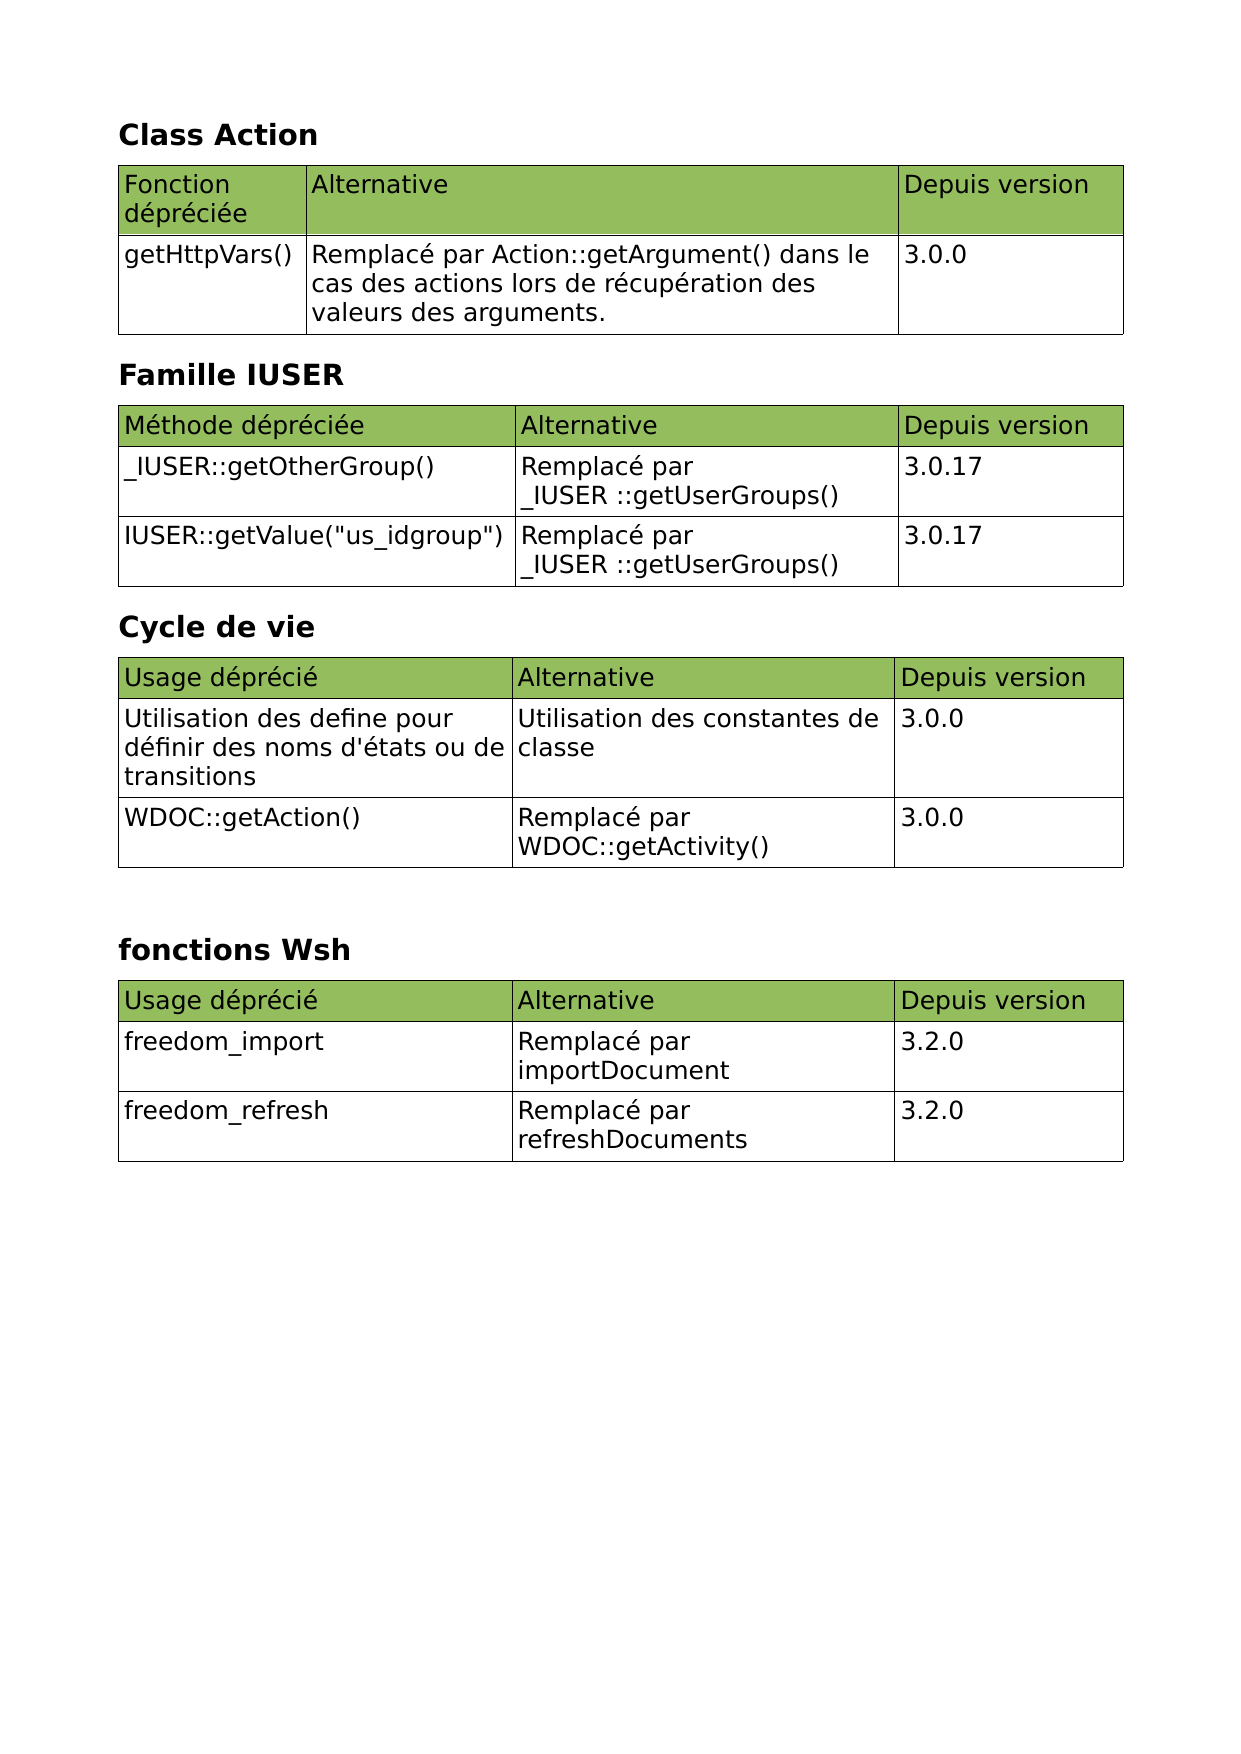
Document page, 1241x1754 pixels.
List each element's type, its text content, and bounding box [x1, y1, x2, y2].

table_cell 3.0.17 [899, 447, 1123, 516]
table_header Depuis version [895, 658, 1123, 698]
table_header Alternative [516, 406, 898, 446]
table_cell Utilisation des constantes de classe [513, 699, 894, 797]
table_header Alternative [513, 658, 894, 698]
table_cell 3.0.0 [895, 699, 1123, 797]
subtitle fonctions Wsh [118, 934, 1122, 968]
table_cell Remplacé par _IUSER ::getUserGroups() [516, 517, 898, 586]
table_header Fonction dépréciée [119, 166, 306, 234]
table_cell WDOC::getAction() [119, 798, 512, 867]
table_cell Remplacé par _IUSER ::getUserGroups() [516, 447, 898, 516]
table_header Alternative [307, 166, 898, 234]
table_cell Remplacé par WDOC::getActivity() [513, 798, 894, 867]
table_header Depuis version [899, 406, 1123, 446]
table_cell 3.2.0 [895, 1092, 1123, 1161]
subtitle Famille IUSER [118, 359, 1122, 393]
table_header Depuis version [899, 166, 1123, 234]
table_cell freedom_refresh [119, 1092, 512, 1161]
subtitle Class Action [118, 118, 1122, 152]
table_header Alternative [513, 981, 894, 1021]
table_cell Utilisation des define pour définir des noms d'états ou de transitions [119, 699, 512, 797]
table_header Usage déprécié [119, 981, 512, 1021]
table_cell IUSER::getValue("us_idgroup") [119, 517, 515, 586]
table_cell 3.0.0 [895, 798, 1123, 867]
table_cell Remplacé par Action::getArgument() dans le cas des actions lors de récupération des valeurs des arguments. [307, 236, 898, 333]
table_cell getHttpVars() [119, 236, 306, 333]
table_cell Remplacé par importDocument [513, 1022, 894, 1091]
table_cell 3.2.0 [895, 1022, 1123, 1091]
table_cell 3.0.17 [899, 517, 1123, 586]
table_cell 3.0.0 [899, 236, 1123, 333]
table_cell _IUSER::getOtherGroup() [119, 447, 515, 516]
table_cell Remplacé par refreshDocuments [513, 1092, 894, 1161]
table_header Méthode dépréciée [119, 406, 515, 446]
subtitle Cycle de vie [118, 611, 1122, 645]
table_header Depuis version [895, 981, 1123, 1021]
table_header Usage déprécié [119, 658, 512, 698]
table_cell freedom_import [119, 1022, 512, 1091]
